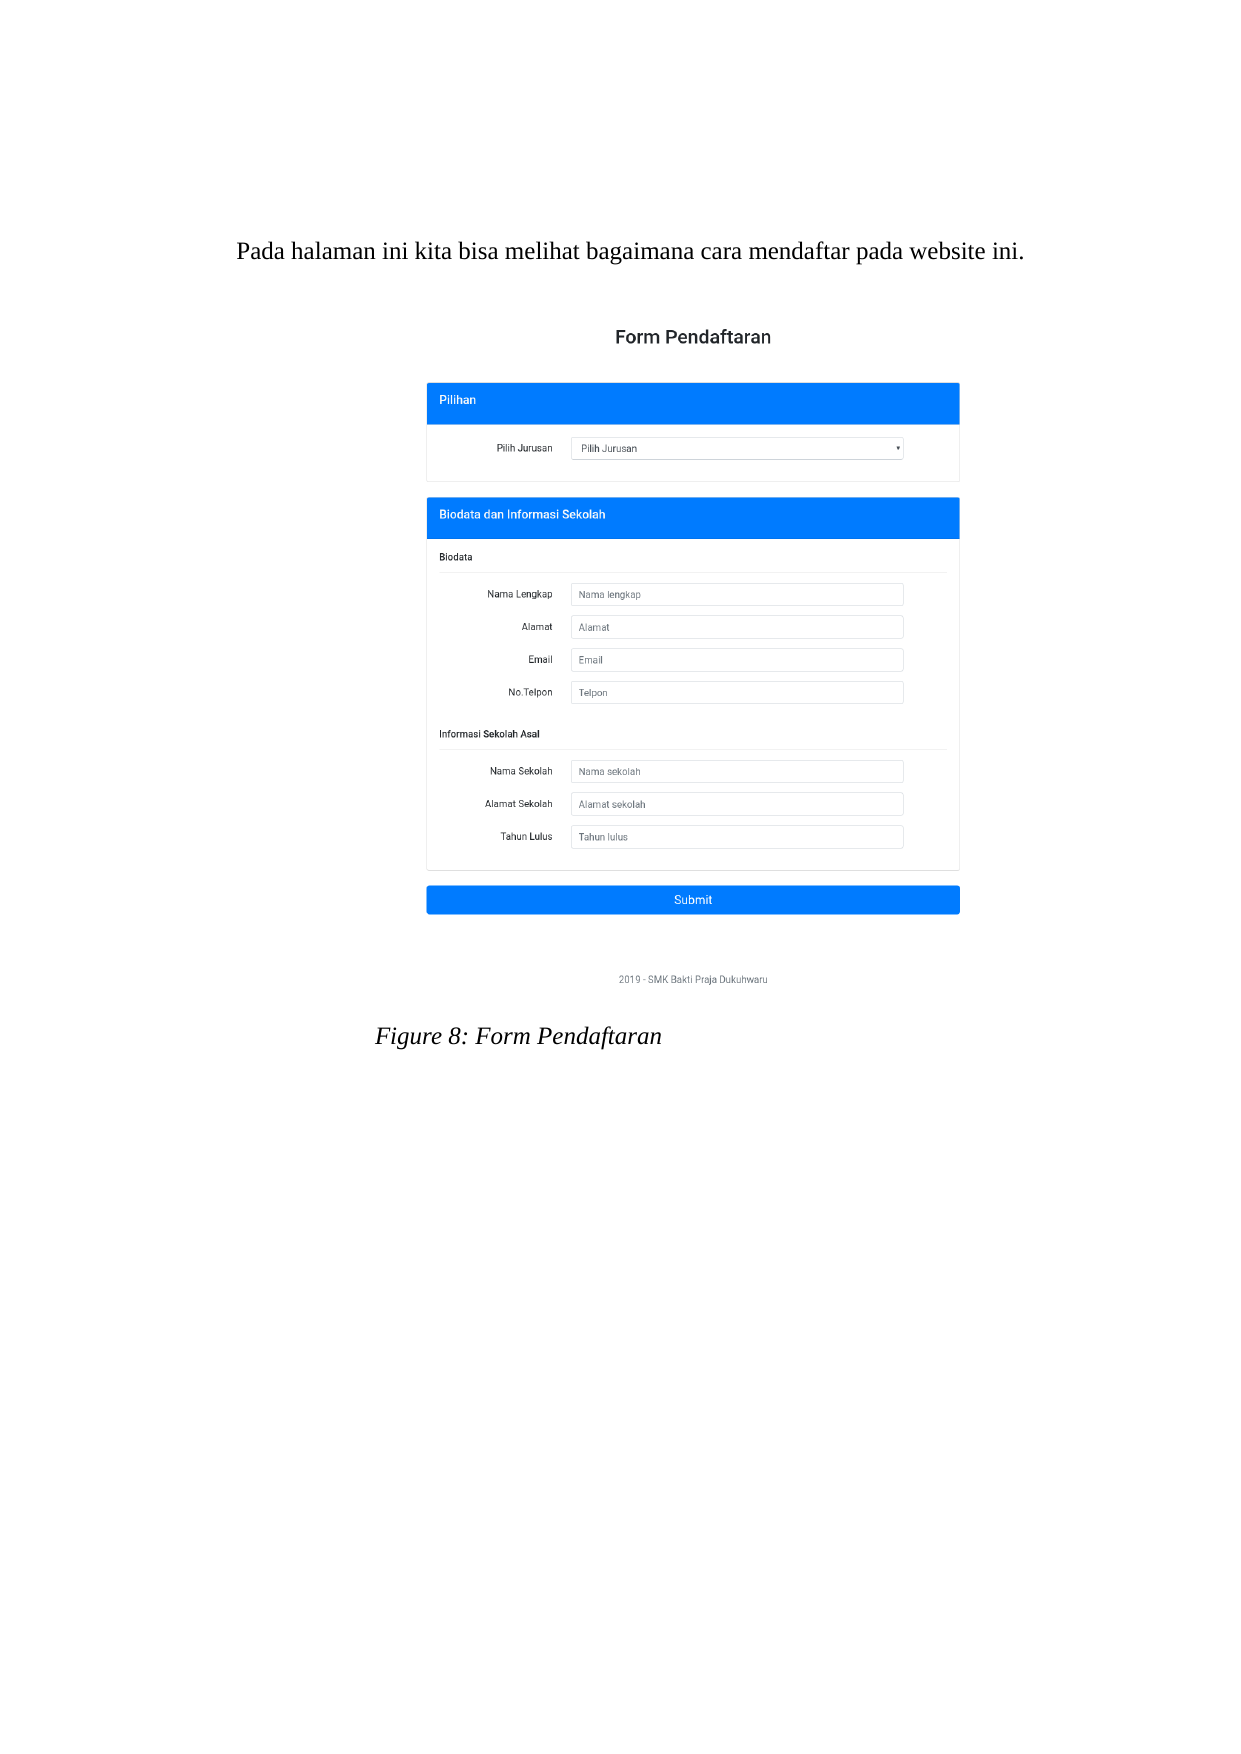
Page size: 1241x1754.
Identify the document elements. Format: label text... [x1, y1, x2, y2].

picture [374, 291, 1020, 1016]
list Pada halaman ini kita bisa melihat bagaimana cara mendaftar pada website ini. [236, 236, 1063, 265]
text Figure 8: Form Pendaftaran [375, 1016, 1020, 1050]
